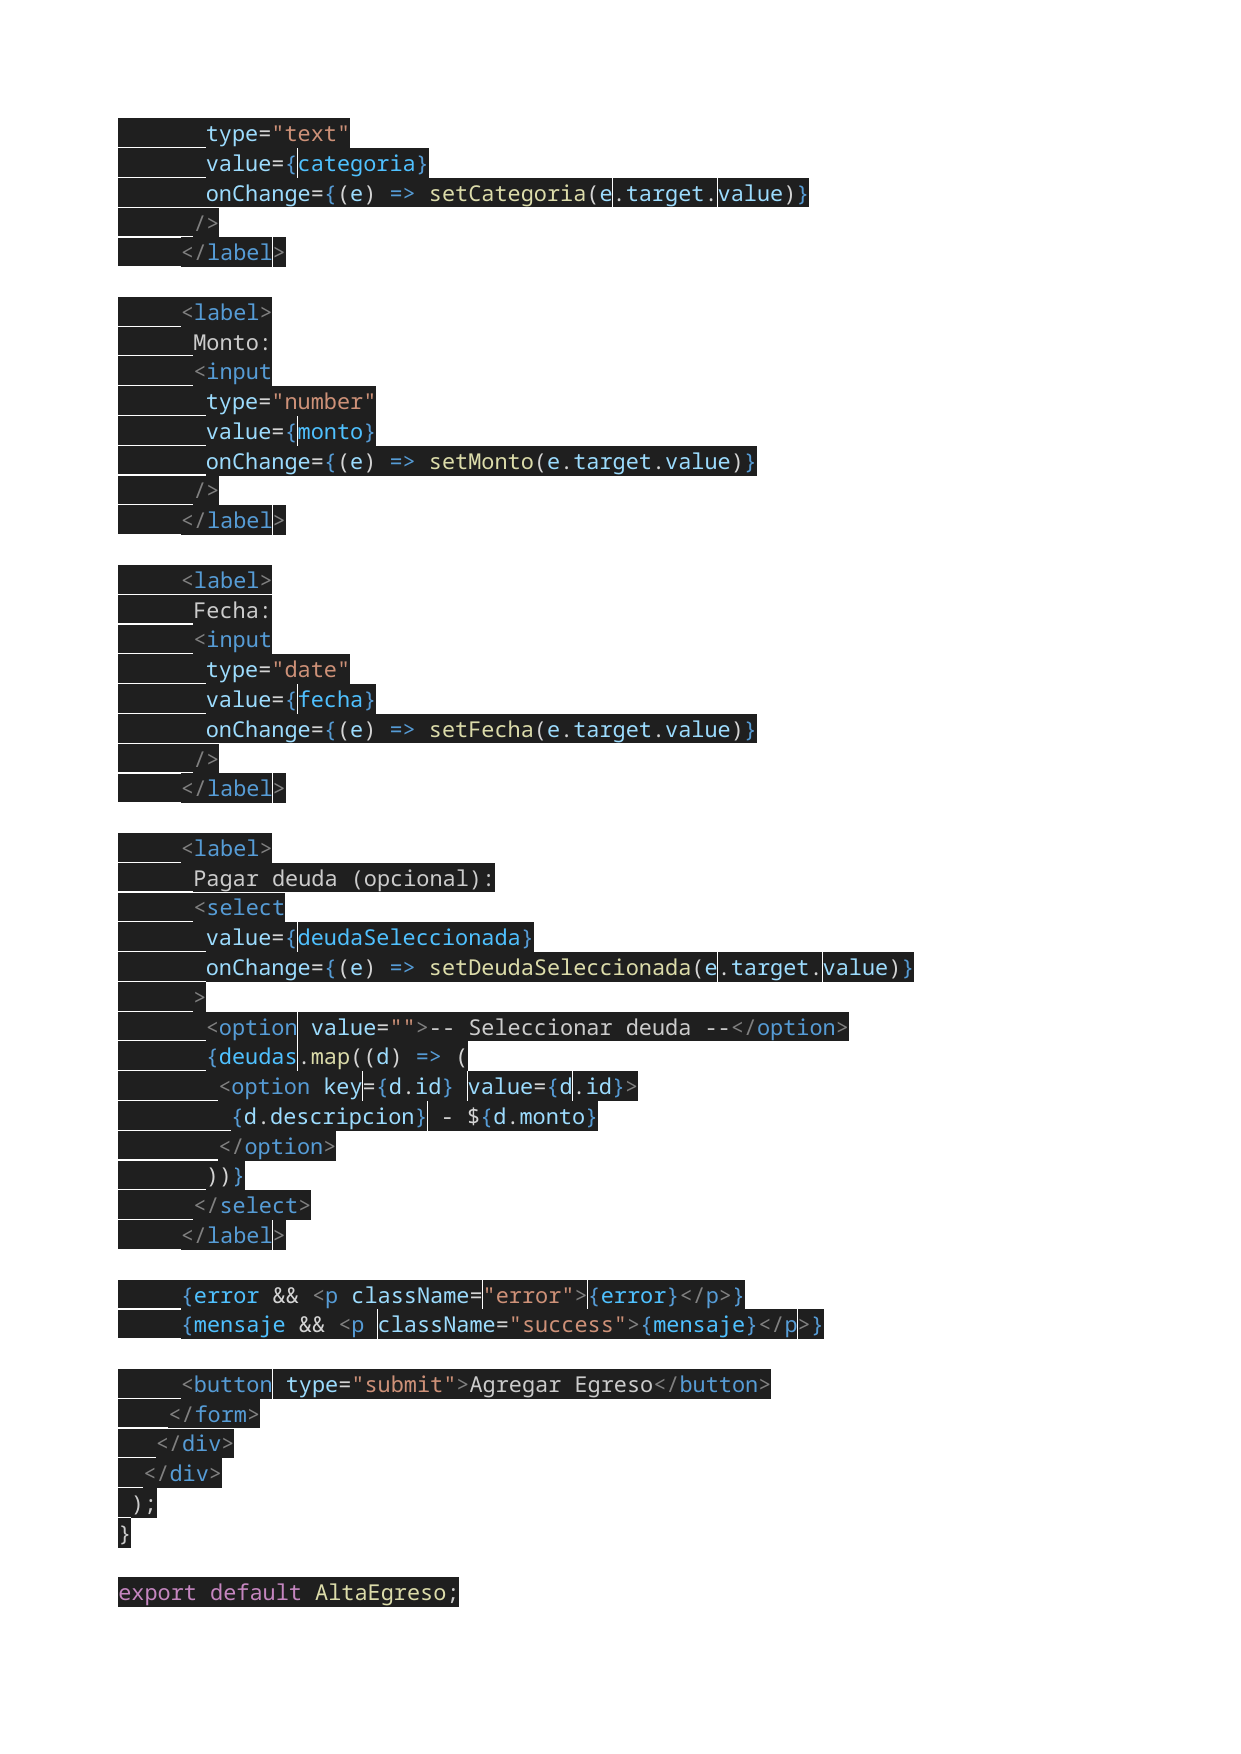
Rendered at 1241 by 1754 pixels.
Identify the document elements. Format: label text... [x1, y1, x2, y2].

text type="date" [118, 654, 1122, 684]
text ); [118, 1488, 1122, 1518]
text </label> [118, 505, 1122, 535]
text <label> [118, 297, 1122, 327]
text > [118, 982, 1122, 1012]
text <input [118, 624, 1122, 654]
text </label> [118, 237, 1122, 267]
text value={deudaSeleccionada} [118, 922, 1122, 952]
text /> [118, 476, 1122, 505]
text </option> [118, 1131, 1122, 1161]
text Pagar deuda (opcional): [118, 863, 1122, 892]
text <option key={d.id} value={d.id}> [118, 1071, 1122, 1101]
text onChange={(e) => setMonto(e.target.value)} [118, 446, 1122, 476]
text {deudas.map((d) => ( [118, 1041, 1122, 1071]
text </label> [118, 1220, 1122, 1250]
text <label> [118, 565, 1122, 594]
text onChange={(e) => setFecha(e.target.value)} [118, 714, 1122, 743]
text </div> [118, 1428, 1122, 1458]
text <option value="">-- Seleccionar deuda --</option> [118, 1012, 1122, 1041]
text value={monto} [118, 416, 1122, 446]
text {error && <p className="error">{error}</p>} [118, 1279, 1122, 1309]
text /> [118, 743, 1122, 773]
text <button type="submit">Agregar Egreso</button> [118, 1369, 1122, 1399]
text ))} [118, 1161, 1122, 1190]
text Monto: [118, 327, 1122, 356]
text export default AltaEgreso; [118, 1577, 1122, 1607]
text <select [118, 892, 1122, 922]
text </label> [118, 773, 1122, 803]
text type="text" [118, 118, 1122, 148]
text Fecha: [118, 594, 1122, 624]
text /> [118, 207, 1122, 237]
text onChange={(e) => setCategoria(e.target.value)} [118, 178, 1122, 207]
text </select> [118, 1190, 1122, 1220]
text value={fecha} [118, 684, 1122, 714]
text value={categoria} [118, 148, 1122, 178]
text </div> [118, 1458, 1122, 1488]
text onChange={(e) => setDeudaSeleccionada(e.target.value)} [118, 952, 1122, 982]
text <input [118, 356, 1122, 386]
text } [118, 1518, 1122, 1548]
text </form> [118, 1399, 1122, 1428]
text {d.descripcion} - ${d.monto} [118, 1101, 1122, 1131]
text <label> [118, 833, 1122, 863]
text type="number" [118, 386, 1122, 416]
text {mensaje && <p className="success">{mensaje}</p>} [118, 1309, 1122, 1339]
